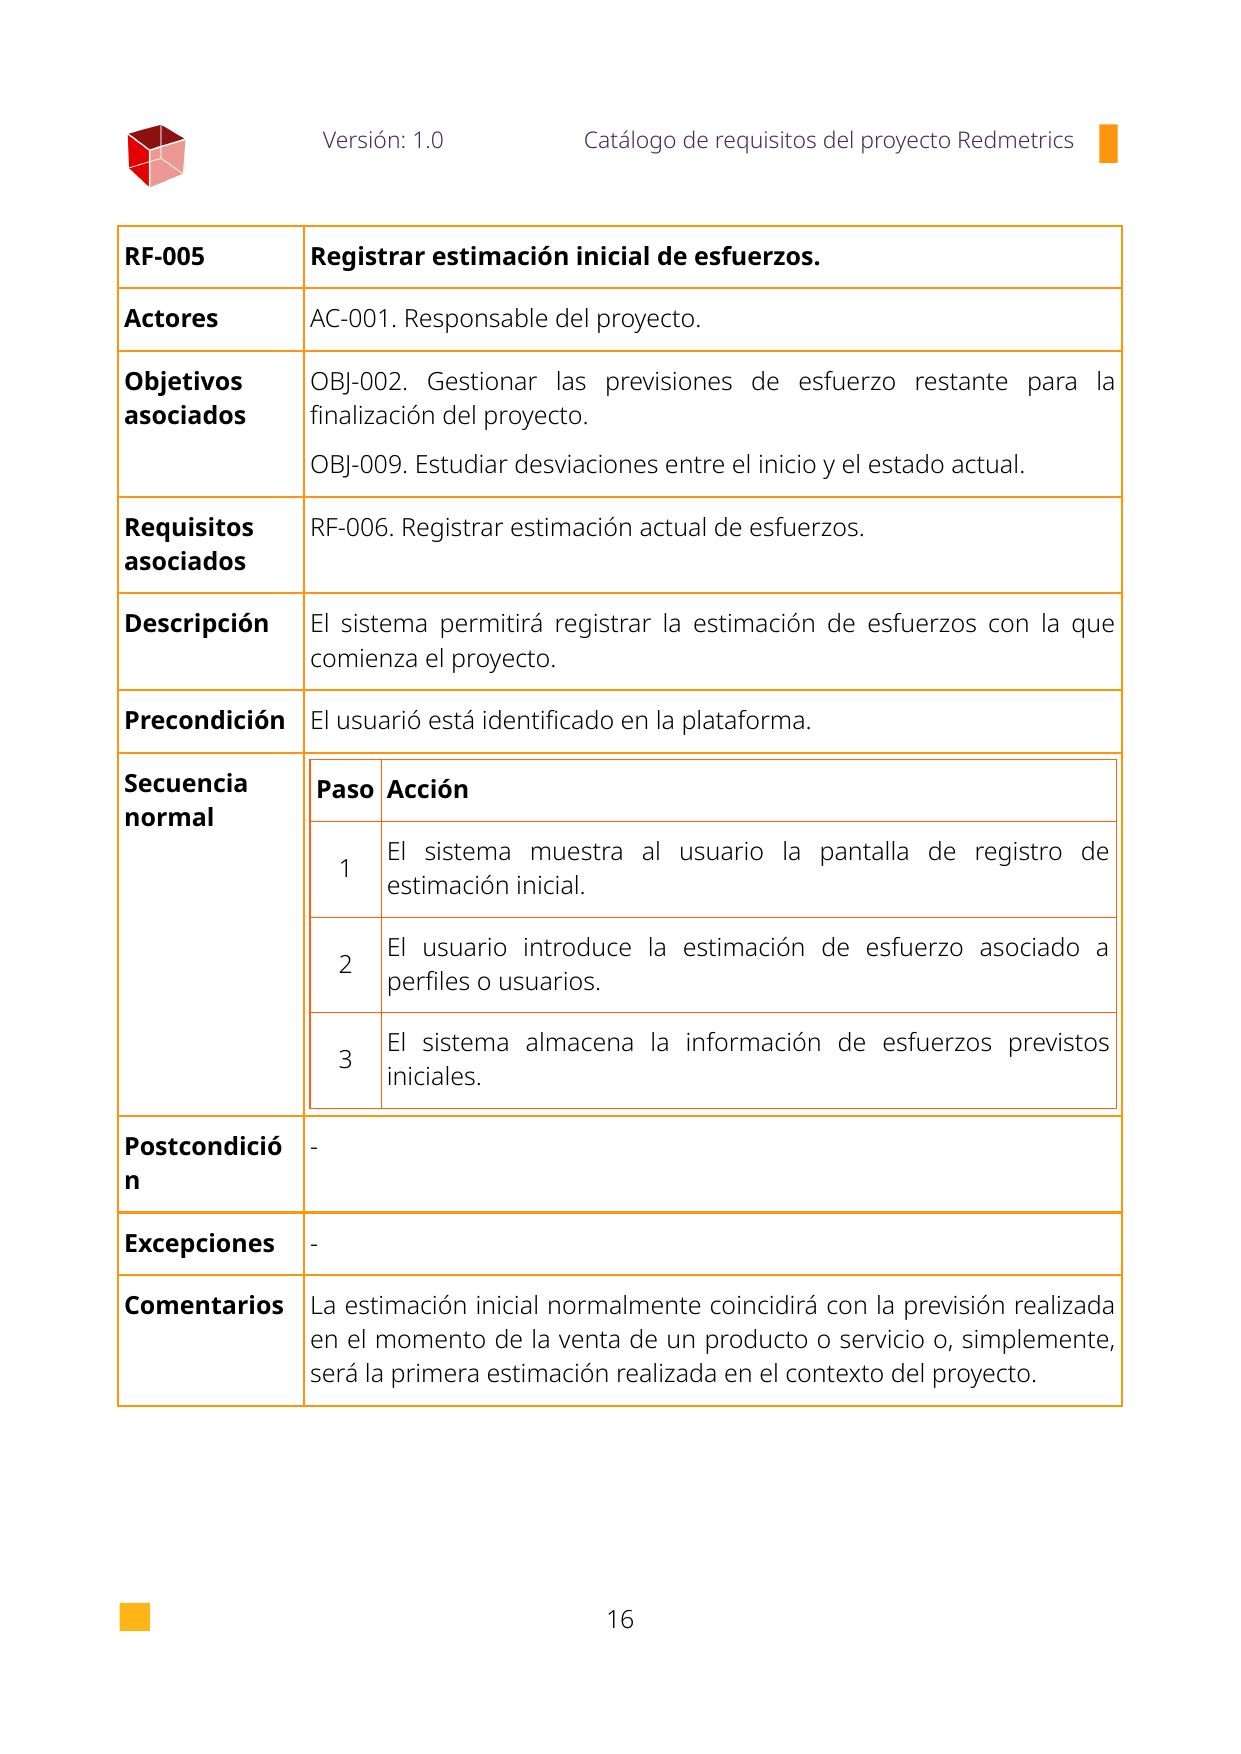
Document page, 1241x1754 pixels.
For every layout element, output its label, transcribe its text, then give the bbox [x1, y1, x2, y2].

table_cell OBJ-002. Gestionar las previsiones de esfuerzo restante para la finalización del proyecto. OBJ-009. Estudiar desviaciones entre el inicio y el estado actual. [305, 352, 1121, 496]
table_cell AC-001. Responsable del proyecto. [305, 289, 1121, 350]
table_cell Secuencia normal [119, 754, 303, 1115]
table_cell Precondición [119, 691, 303, 752]
table_header Paso [311, 760, 381, 821]
table_cell 2 [311, 918, 381, 1012]
table_cell La estimación inicial normalmente coincidirá con la previsión realizada en el momento de la venta de un producto o servicio o, simplemente, será la primera estimación realizada en el contexto del proyecto. [305, 1276, 1121, 1405]
table_cell - [305, 1214, 1121, 1274]
table_cell RF-006. Registrar estimación actual de esfuerzos. [305, 498, 1121, 592]
table_cell - [305, 1117, 1121, 1211]
table_cell El sistema permitirá registrar la estimación de esfuerzos con la que comienza el proyecto. [305, 594, 1121, 689]
table_cell [305, 754, 1121, 1115]
table_cell El usuarió está identificado en la plataforma. [305, 691, 1121, 752]
table_cell 1 [311, 822, 381, 917]
table_cell El sistema almacena la información de esfuerzos previstos iniciales. [382, 1013, 1116, 1108]
table_cell Comentarios [119, 1276, 303, 1405]
table_cell Postcondición [119, 1117, 303, 1211]
table_cell Objetivos asociados [119, 352, 303, 496]
table_cell Actores [119, 289, 303, 350]
table_cell El usuario introduce la estimación de esfuerzo asociado a perfiles o usuarios. [382, 918, 1116, 1012]
table_header Registrar estimación inicial de esfuerzos. [305, 227, 1121, 287]
table_cell Excepciones [119, 1214, 303, 1274]
picture [123, 123, 189, 189]
table_header Acción [382, 760, 1116, 821]
table_cell Descripción [119, 594, 303, 689]
table_cell 3 [311, 1013, 381, 1108]
table_cell El sistema muestra al usuario la pantalla de registro de estimación inicial. [382, 822, 1116, 917]
table_header RF-005 [119, 227, 303, 287]
table_cell Requisitos asociados [119, 498, 303, 592]
